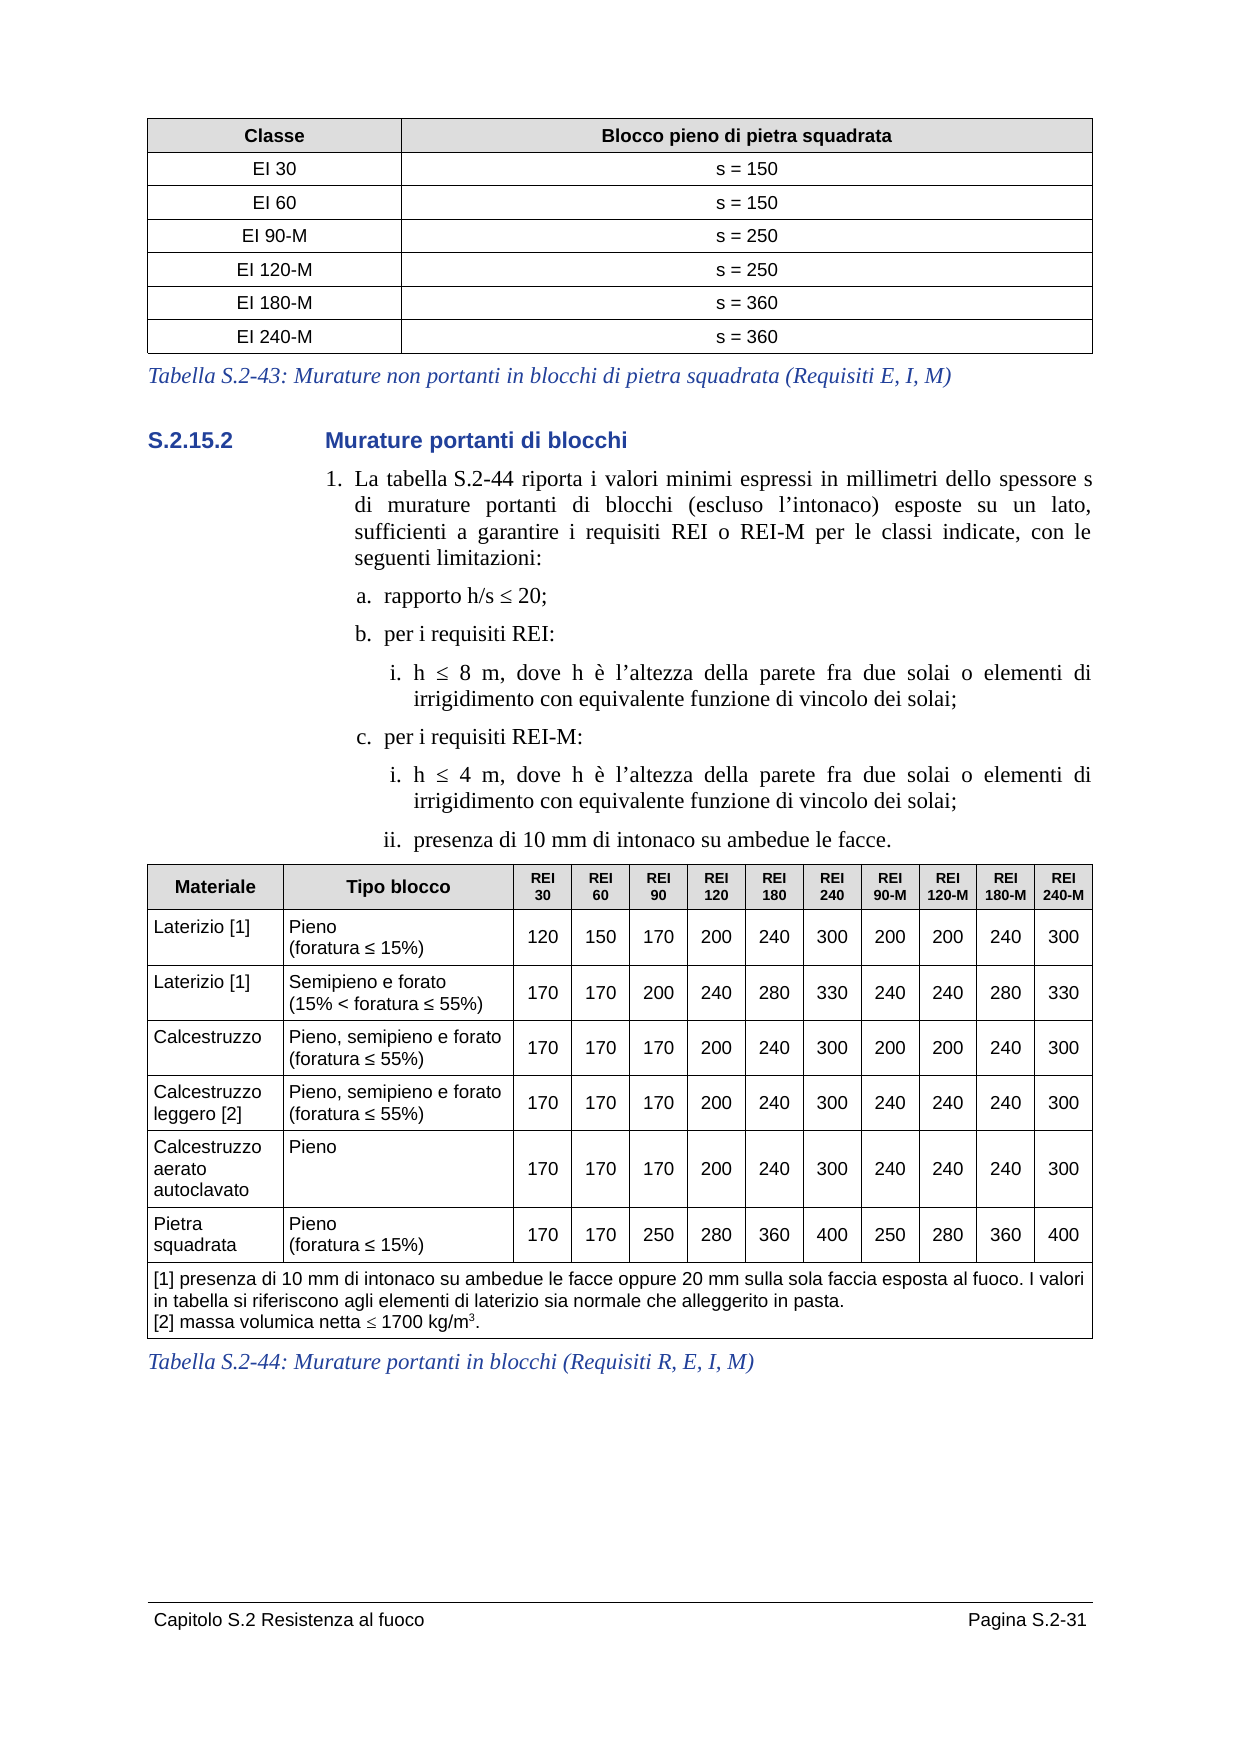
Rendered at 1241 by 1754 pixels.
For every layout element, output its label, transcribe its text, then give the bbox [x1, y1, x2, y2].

table_cell Pieno (foratura ≤ 15%) [284, 1208, 513, 1262]
table_cell Calcestruzzo aerato autoclavato [148, 1131, 283, 1206]
table_cell 240 [746, 1131, 803, 1206]
table_header REI 240-M [1035, 865, 1092, 909]
table_cell 170 [572, 1131, 629, 1206]
table_cell s = 360 [402, 287, 1092, 319]
table_cell 170 [572, 966, 629, 1019]
table_cell 170 [630, 1021, 687, 1075]
list La tabella S.2-44 riporta i valori minimi espressi in millimetri dello spessore s di murature portanti di blocchi (escluso l’intonaco) esposte su un lato, sufficienti a garantire i requisiti REI o REI-M per le classi indicate, con le seguenti limitazioni: [342, 465, 1093, 571]
table_cell Pieno (foratura ≤ 15%) [284, 910, 513, 964]
list per i requisiti REI-M: [372, 723, 1093, 749]
table_cell 240 [920, 1076, 976, 1130]
table_cell 240 [746, 910, 803, 964]
table_cell 170 [630, 1131, 687, 1206]
table_cell s = 150 [402, 153, 1092, 185]
table_cell EI 60 [148, 186, 401, 219]
table_cell 240 [920, 966, 976, 1019]
table_cell 200 [920, 1021, 976, 1075]
table_cell 200 [862, 1021, 919, 1075]
text Tabella S.2-43: Murature non portanti in blocchi di pietra squadrata (Requisiti E, I, M) [148, 362, 1093, 389]
table_cell 240 [746, 1076, 803, 1130]
table_cell 170 [514, 1076, 571, 1130]
table_header Tipo blocco [284, 865, 513, 909]
table_cell 170 [572, 1076, 629, 1130]
table_cell 300 [804, 1076, 861, 1130]
table_cell 200 [630, 966, 687, 1019]
table_cell s = 150 [402, 186, 1092, 219]
table_cell 280 [977, 966, 1034, 1019]
table_cell s = 250 [402, 220, 1092, 252]
table_cell 170 [572, 1208, 629, 1262]
table_cell 360 [977, 1208, 1034, 1262]
table_cell Laterizio [1] [148, 910, 283, 964]
table_cell 250 [630, 1208, 687, 1262]
table_cell 240 [920, 1131, 976, 1206]
table_header Blocco pieno di pietra squadrata [402, 119, 1092, 152]
table_cell 200 [688, 910, 745, 964]
table_cell 170 [514, 966, 571, 1019]
table_cell 300 [1035, 910, 1092, 964]
text Tabella S.2-44: Murature portanti in blocchi (Requisiti R, E, I, M) [148, 1348, 1093, 1374]
table_cell 240 [688, 966, 745, 1019]
table_cell 240 [977, 1131, 1034, 1206]
table_header REI 30 [514, 865, 571, 909]
table_cell 300 [1035, 1131, 1092, 1206]
table_cell [1] presenza di 10 mm di intonaco su ambedue le facce oppure 20 mm sulla sola faccia esposta al fuoco. I valori in tabella si riferiscono agli elementi di laterizio sia normale che alleggerito in pasta. [2] massa volumica netta ≤ 1700 kg/m3. [148, 1263, 1092, 1338]
table_header REI 120 [688, 865, 745, 909]
table_cell 200 [920, 910, 976, 964]
table_cell 250 [862, 1208, 919, 1262]
table_cell 300 [804, 910, 861, 964]
table_cell 280 [688, 1208, 745, 1262]
table_cell 120 [514, 910, 571, 964]
table_cell 280 [746, 966, 803, 1019]
table_header REI 240 [804, 865, 861, 909]
table_cell Pieno, semipieno e forato (foratura ≤ 55%) [284, 1021, 513, 1075]
table_cell 330 [1035, 966, 1092, 1019]
table_header REI 180-M [977, 865, 1034, 909]
list rapporto h/s ≤ 20; [372, 582, 1093, 609]
table_cell s = 250 [402, 253, 1092, 286]
table_cell EI 240-M [148, 320, 401, 353]
table_header REI 60 [572, 865, 629, 909]
table_cell 200 [688, 1021, 745, 1075]
table_cell Semipieno e forato (15% < foratura ≤ 55%) [284, 966, 513, 1019]
table_cell Pieno [284, 1131, 513, 1206]
table_cell 240 [977, 910, 1034, 964]
table_cell Pietra squadrata [148, 1208, 283, 1262]
table_cell EI 30 [148, 153, 401, 185]
table_cell 300 [804, 1021, 861, 1075]
table_cell 240 [862, 966, 919, 1019]
table_cell 300 [804, 1131, 861, 1206]
table_header REI 90-M [862, 865, 919, 909]
table_cell 170 [630, 910, 687, 964]
table_cell 240 [862, 1076, 919, 1130]
table_cell EI 180-M [148, 287, 401, 319]
table_cell 300 [1035, 1076, 1092, 1130]
list per i requisiti REI: [372, 621, 1093, 647]
table_cell s = 360 [402, 320, 1092, 353]
table_cell 400 [804, 1208, 861, 1262]
table_cell Calcestruzzo leggero [2] [148, 1076, 283, 1130]
table_cell 170 [514, 1208, 571, 1262]
table_cell 200 [688, 1076, 745, 1130]
table_header REI 180 [746, 865, 803, 909]
table_cell 240 [746, 1021, 803, 1075]
subtitle Murature portanti di blocchi [148, 427, 1093, 453]
table_cell 240 [862, 1131, 919, 1206]
table_cell EI 120-M [148, 253, 401, 286]
table_cell 150 [572, 910, 629, 964]
table_cell Calcestruzzo [148, 1021, 283, 1075]
list h ≤ 8 m, dove h è l’altezza della parete fra due solai o elementi di irrigidimento con equivalente funzione di vincolo dei solai; [402, 659, 1093, 711]
table_header Materiale [148, 865, 283, 909]
list h ≤ 4 m, dove h è l’altezza della parete fra due solai o elementi di irrigidimento con equivalente funzione di vincolo dei solai; [402, 761, 1093, 814]
table_cell Laterizio [1] [148, 966, 283, 1019]
table_cell 170 [514, 1021, 571, 1075]
table_cell 170 [630, 1076, 687, 1130]
table_cell EI 90-M [148, 220, 401, 252]
table_cell 280 [920, 1208, 976, 1262]
table_cell 170 [514, 1131, 571, 1206]
table_header REI 120-M [920, 865, 976, 909]
table_cell 300 [1035, 1021, 1092, 1075]
table_header REI 90 [630, 865, 687, 909]
table_header Classe [148, 119, 401, 152]
list presenza di 10 mm di intonaco su ambedue le facce. [402, 826, 1093, 852]
table_cell 200 [688, 1131, 745, 1206]
table_cell 170 [572, 1021, 629, 1075]
table_cell 330 [804, 966, 861, 1019]
table_cell 360 [746, 1208, 803, 1262]
table_cell 240 [977, 1076, 1034, 1130]
table_cell 200 [862, 910, 919, 964]
table_cell 400 [1035, 1208, 1092, 1262]
table_cell 240 [977, 1021, 1034, 1075]
table_cell Pieno, semipieno e forato (foratura ≤ 55%) [284, 1076, 513, 1130]
